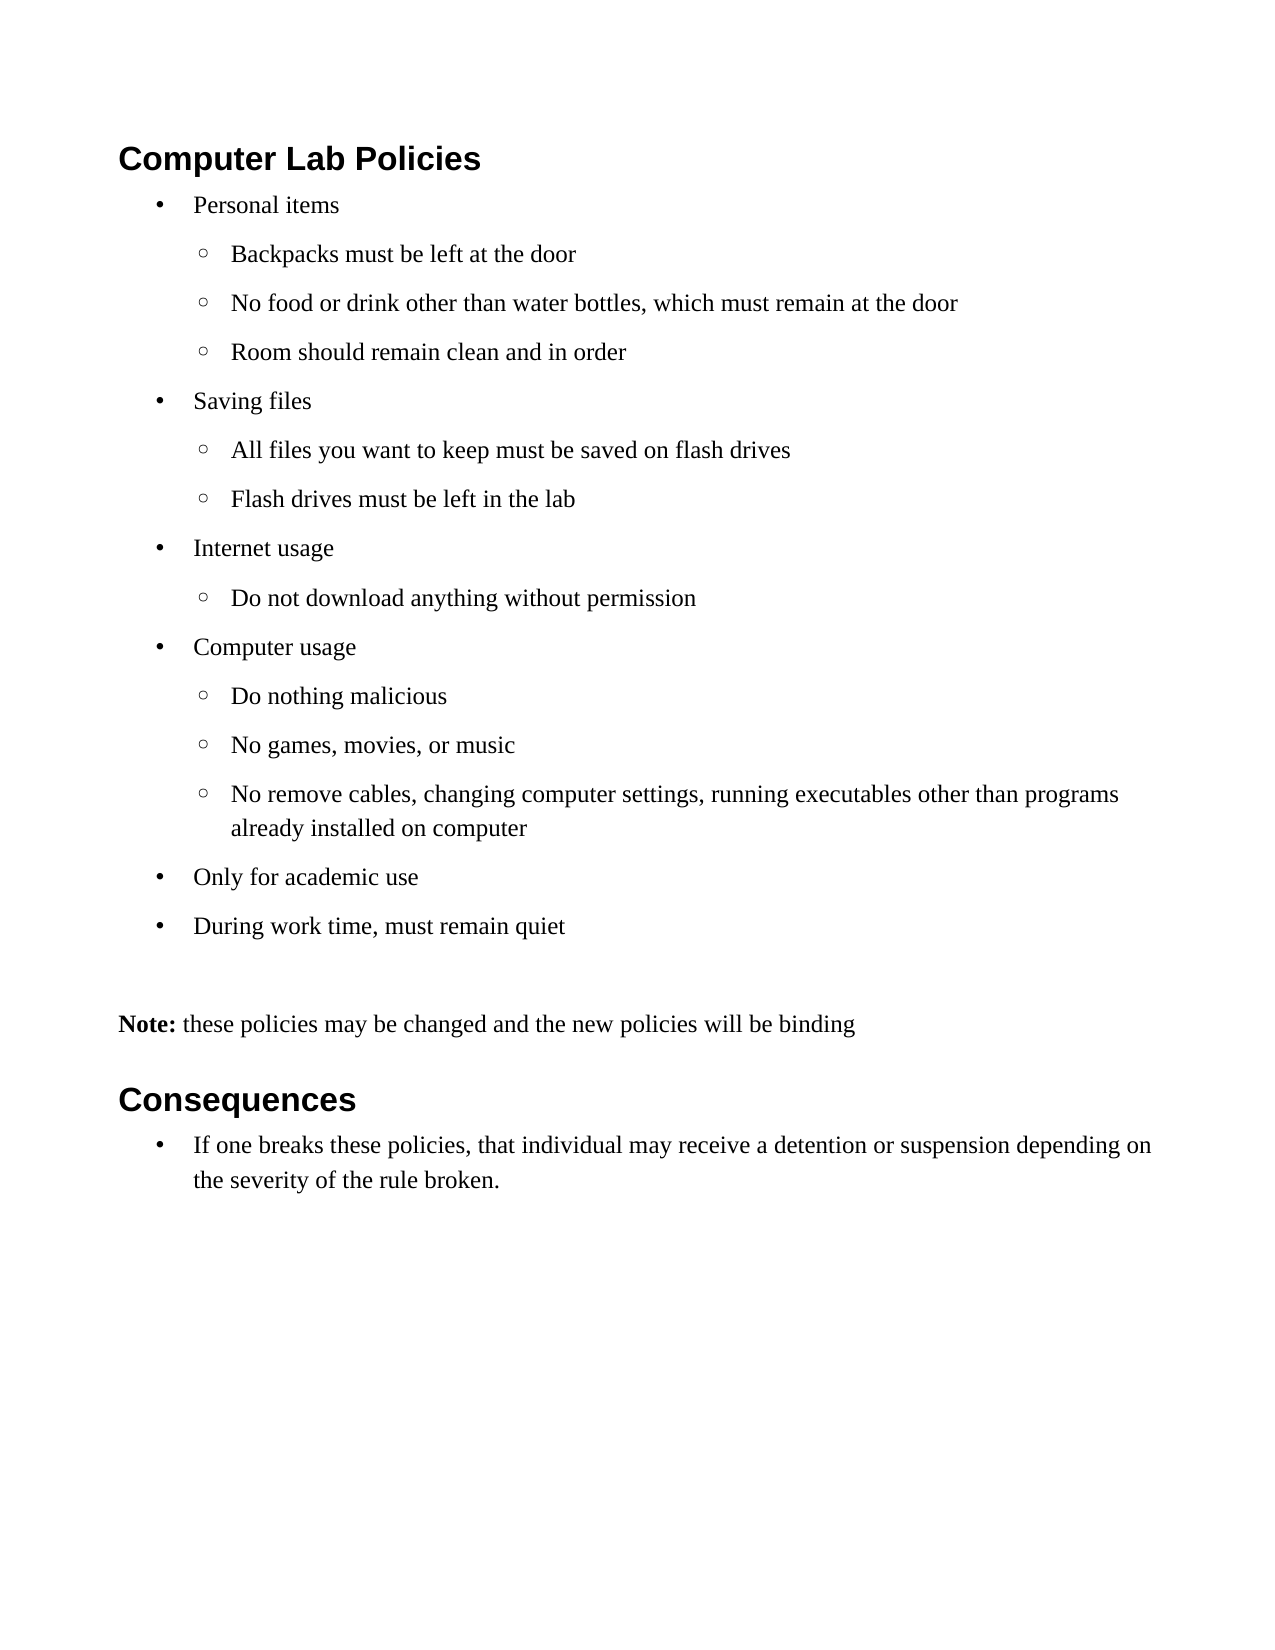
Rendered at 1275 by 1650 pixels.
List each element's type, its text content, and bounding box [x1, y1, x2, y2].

list No food or drink other than water bottles, which must remain at the door [193, 288, 1157, 317]
list Backpacks must be left at the door [193, 239, 1157, 268]
list Do not download anything without permission [193, 583, 1157, 611]
list No games, movies, or music [193, 730, 1157, 758]
list During work time, must remain quiet [156, 911, 1157, 940]
list Do nothing malicious [193, 681, 1157, 709]
list Saving files [156, 386, 1157, 415]
subtitle Consequences [118, 1079, 1157, 1118]
list Flash drives must be left in the lab [193, 484, 1157, 513]
list Computer usage [156, 632, 1157, 660]
list Only for academic use [156, 862, 1157, 891]
list Room should remain clean and in order [193, 337, 1157, 366]
list Personal items [156, 190, 1157, 219]
list Internet usage [156, 533, 1157, 562]
list All files you want to keep must be saved on flash drives [193, 435, 1157, 464]
subtitle Computer Lab Policies [118, 139, 1157, 178]
list If one breaks these policies, that individual may receive a detention or suspension depending on the severity of the rule broken. [156, 1131, 1157, 1194]
text Note: these policies may be changed and the new policies will be binding [118, 1009, 1157, 1038]
list No remove cables, changing computer settings, running executables other than programs already installed on computer [193, 779, 1157, 842]
